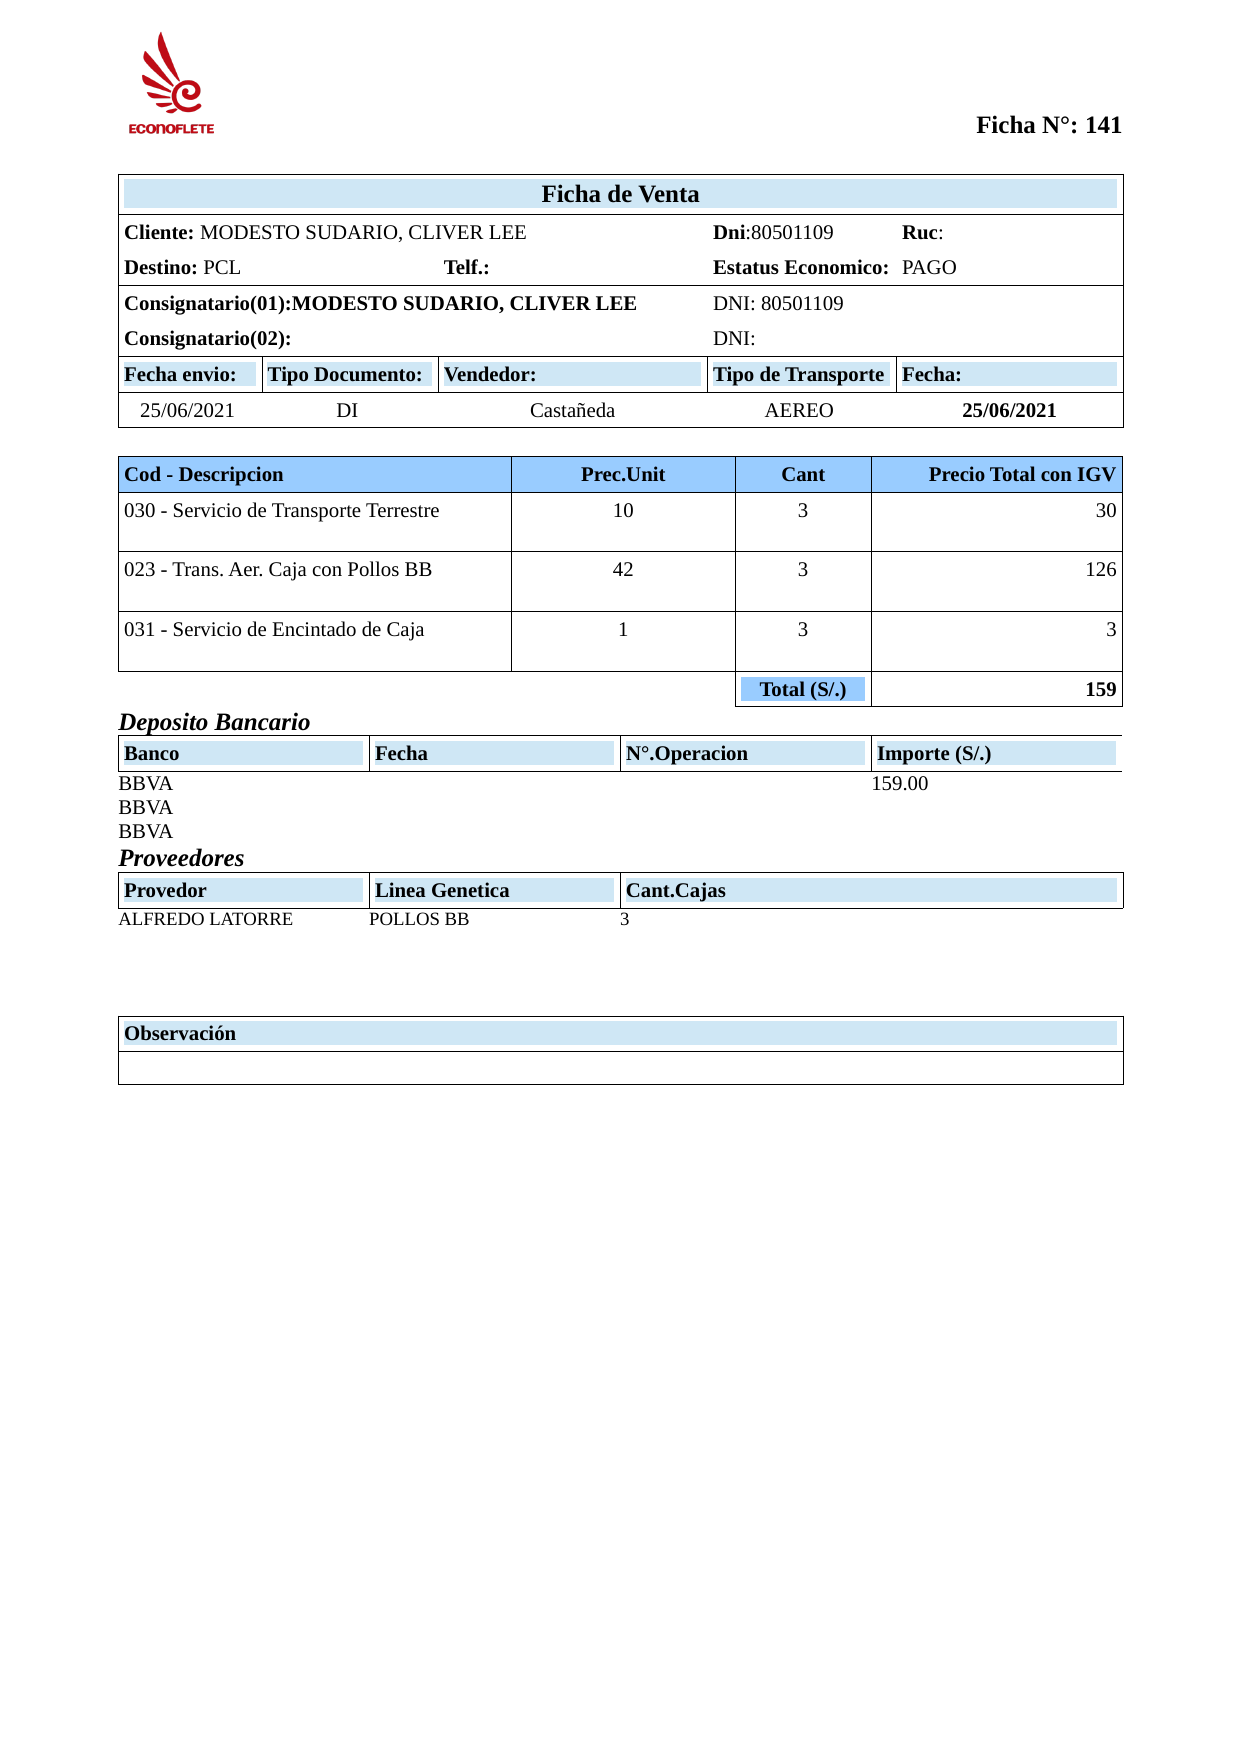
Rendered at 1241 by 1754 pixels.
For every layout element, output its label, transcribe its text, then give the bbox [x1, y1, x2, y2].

table_cell 1 [512, 612, 735, 671]
table_cell [369, 973, 620, 994]
table_cell Estatus Economico: [707, 249, 896, 285]
table_cell 3 [736, 552, 871, 611]
table_header Observación [119, 1017, 1123, 1051]
table_cell 3 [736, 493, 871, 551]
table_cell [620, 795, 871, 819]
table_cell 30 [872, 493, 1122, 551]
table_header Cant [736, 457, 871, 492]
table_header Importe (S/.) [872, 736, 1122, 771]
picture [118, 31, 225, 134]
table_cell Fecha: [897, 357, 1123, 392]
table_cell Castañeda [438, 393, 707, 427]
table_cell 3 [872, 612, 1122, 671]
table_cell BBVA [118, 795, 369, 819]
table_cell BBVA [118, 819, 369, 843]
table_cell Tipo Documento: [263, 357, 438, 392]
table_cell 25/06/2021 [119, 393, 262, 427]
table_cell POLLOS BB [369, 909, 620, 929]
table_header Ficha de Venta [119, 175, 1123, 214]
table_cell PAGO [896, 249, 1123, 285]
table_cell [369, 929, 620, 951]
table_cell [620, 994, 1123, 1016]
table_cell [118, 951, 369, 972]
table_header Linea Genetica [370, 873, 620, 908]
table_cell DNI: 80501109 [707, 286, 1123, 321]
text Proveedores [118, 843, 1122, 872]
table_cell [118, 929, 369, 951]
table_cell Consignatario(01):MODESTO SUDARIO, CLIVER LEE [119, 286, 707, 321]
table_cell [871, 795, 1122, 819]
table_header Prec.Unit [512, 457, 735, 492]
table_cell 031 - Servicio de Encintado de Caja [119, 612, 511, 671]
table_cell 3 [736, 612, 871, 671]
table_cell [118, 672, 511, 706]
table_cell [620, 951, 1123, 972]
table_cell ALFREDO LATORRE [118, 909, 369, 929]
table_cell [119, 1052, 1123, 1084]
table_cell Fecha envio: [119, 357, 262, 392]
table_cell [511, 672, 735, 706]
table_cell 42 [512, 552, 735, 611]
table_cell [369, 795, 620, 819]
table_cell 030 - Servicio de Transporte Terrestre [119, 493, 511, 551]
table_cell Cliente: MODESTO SUDARIO, CLIVER LEE [119, 215, 707, 249]
table_cell 159 [872, 672, 1122, 706]
table_cell [620, 772, 871, 795]
table_cell 25/06/2021 [896, 393, 1123, 427]
table_cell 10 [512, 493, 735, 551]
table_header Provedor [119, 873, 369, 908]
table_cell [620, 929, 1123, 951]
table_header Cod - Descripcion [119, 457, 511, 492]
table_cell AEREO [707, 393, 896, 427]
table_cell [620, 973, 1123, 994]
table_cell Consignatario(02): [119, 321, 707, 356]
table_cell Destino: PCL [119, 249, 438, 285]
table_cell [118, 973, 369, 994]
table_cell Total (S/.) [736, 672, 871, 706]
table_cell 126 [872, 552, 1122, 611]
table_header Fecha [370, 736, 620, 771]
table_header Cant.Cajas [621, 873, 1123, 908]
table_cell [369, 951, 620, 972]
text Deposito Bancario [118, 707, 1122, 735]
table_header Banco [119, 736, 369, 771]
table_cell [118, 994, 369, 1016]
table_cell DNI: [707, 321, 1123, 356]
table_cell [369, 819, 620, 843]
table_cell Tipo de Transporte [708, 357, 896, 392]
table_cell [369, 994, 620, 1016]
table_cell BBVA [118, 772, 369, 795]
table_cell 159.00 [871, 772, 1122, 795]
table_cell 3 [620, 909, 1123, 929]
table_cell Dni:80501109 [707, 215, 896, 249]
table_cell [369, 772, 620, 795]
table_cell 023 - Trans. Aer. Caja con Pollos BB [119, 552, 511, 611]
table_cell [871, 819, 1122, 843]
table_cell Vendedor: [439, 357, 707, 392]
table_cell DI [262, 393, 438, 427]
table_header Precio Total con IGV [872, 457, 1122, 492]
table_cell Ruc: [896, 215, 1123, 249]
table_cell Telf.: [438, 249, 707, 285]
table_header N°.Operacion [621, 736, 871, 771]
table_cell [620, 819, 871, 843]
